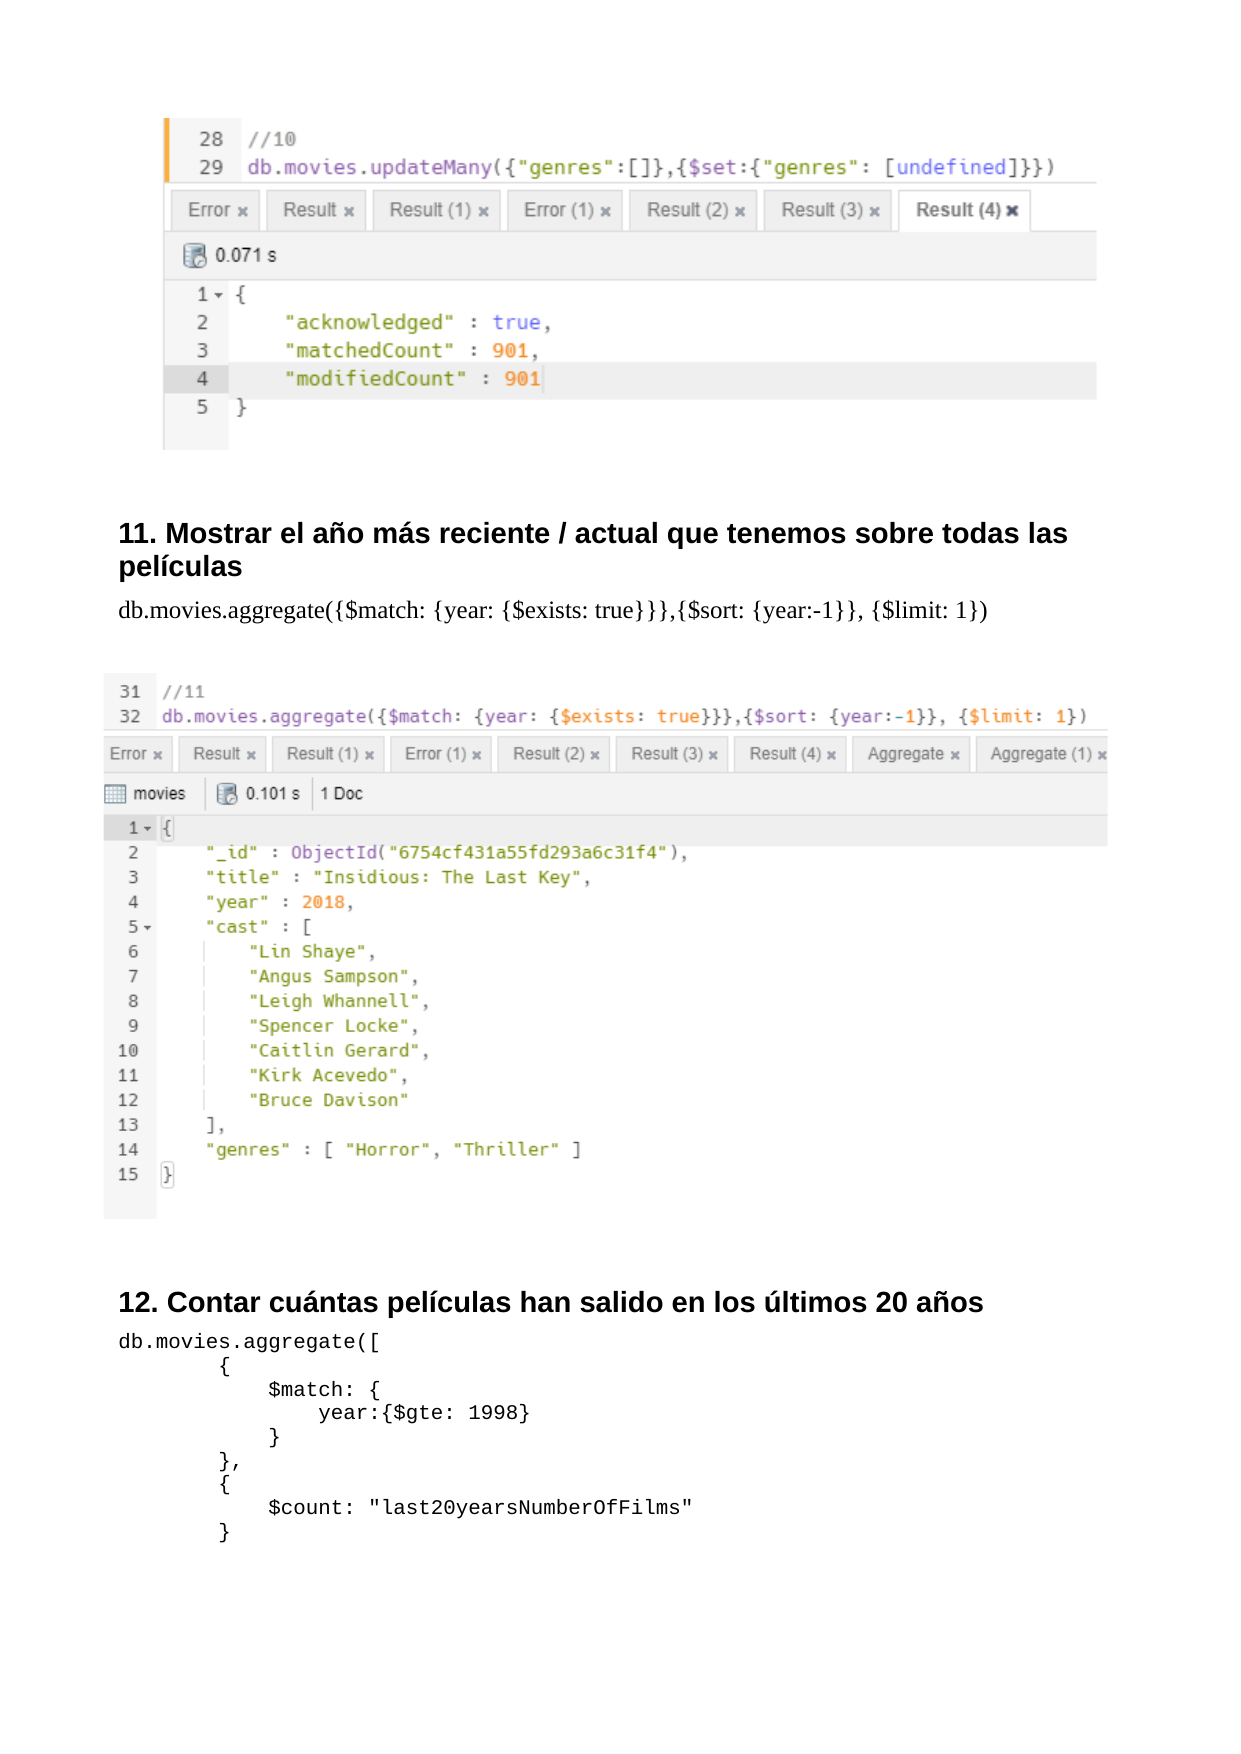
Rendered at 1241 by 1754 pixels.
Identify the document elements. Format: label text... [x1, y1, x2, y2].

subtitle 11. Mostrar el año más reciente / actual que tenemos sobre todas las películas [118, 516, 1122, 583]
text { [118, 1473, 1122, 1497]
text year:{$gte: 1998} [118, 1402, 1122, 1426]
text }, [118, 1450, 1122, 1473]
text } [118, 1426, 1122, 1450]
text db.movies.aggregate({$match: {year: {$exists: true}}},{$sort: {year:-1}}, {$limit: 1}) [118, 595, 1122, 624]
text $match: { [118, 1379, 1122, 1402]
text $count: "last20yearsNumberOfFilms" [118, 1497, 1122, 1521]
text db.movies.aggregate([ [118, 1331, 1122, 1355]
text { [118, 1355, 1122, 1379]
picture [103, 673, 1108, 1219]
picture [143, 118, 1097, 450]
text } [118, 1521, 1122, 1544]
subtitle 12. Contar cuántas películas han salido en los últimos 20 años [118, 1285, 1122, 1319]
